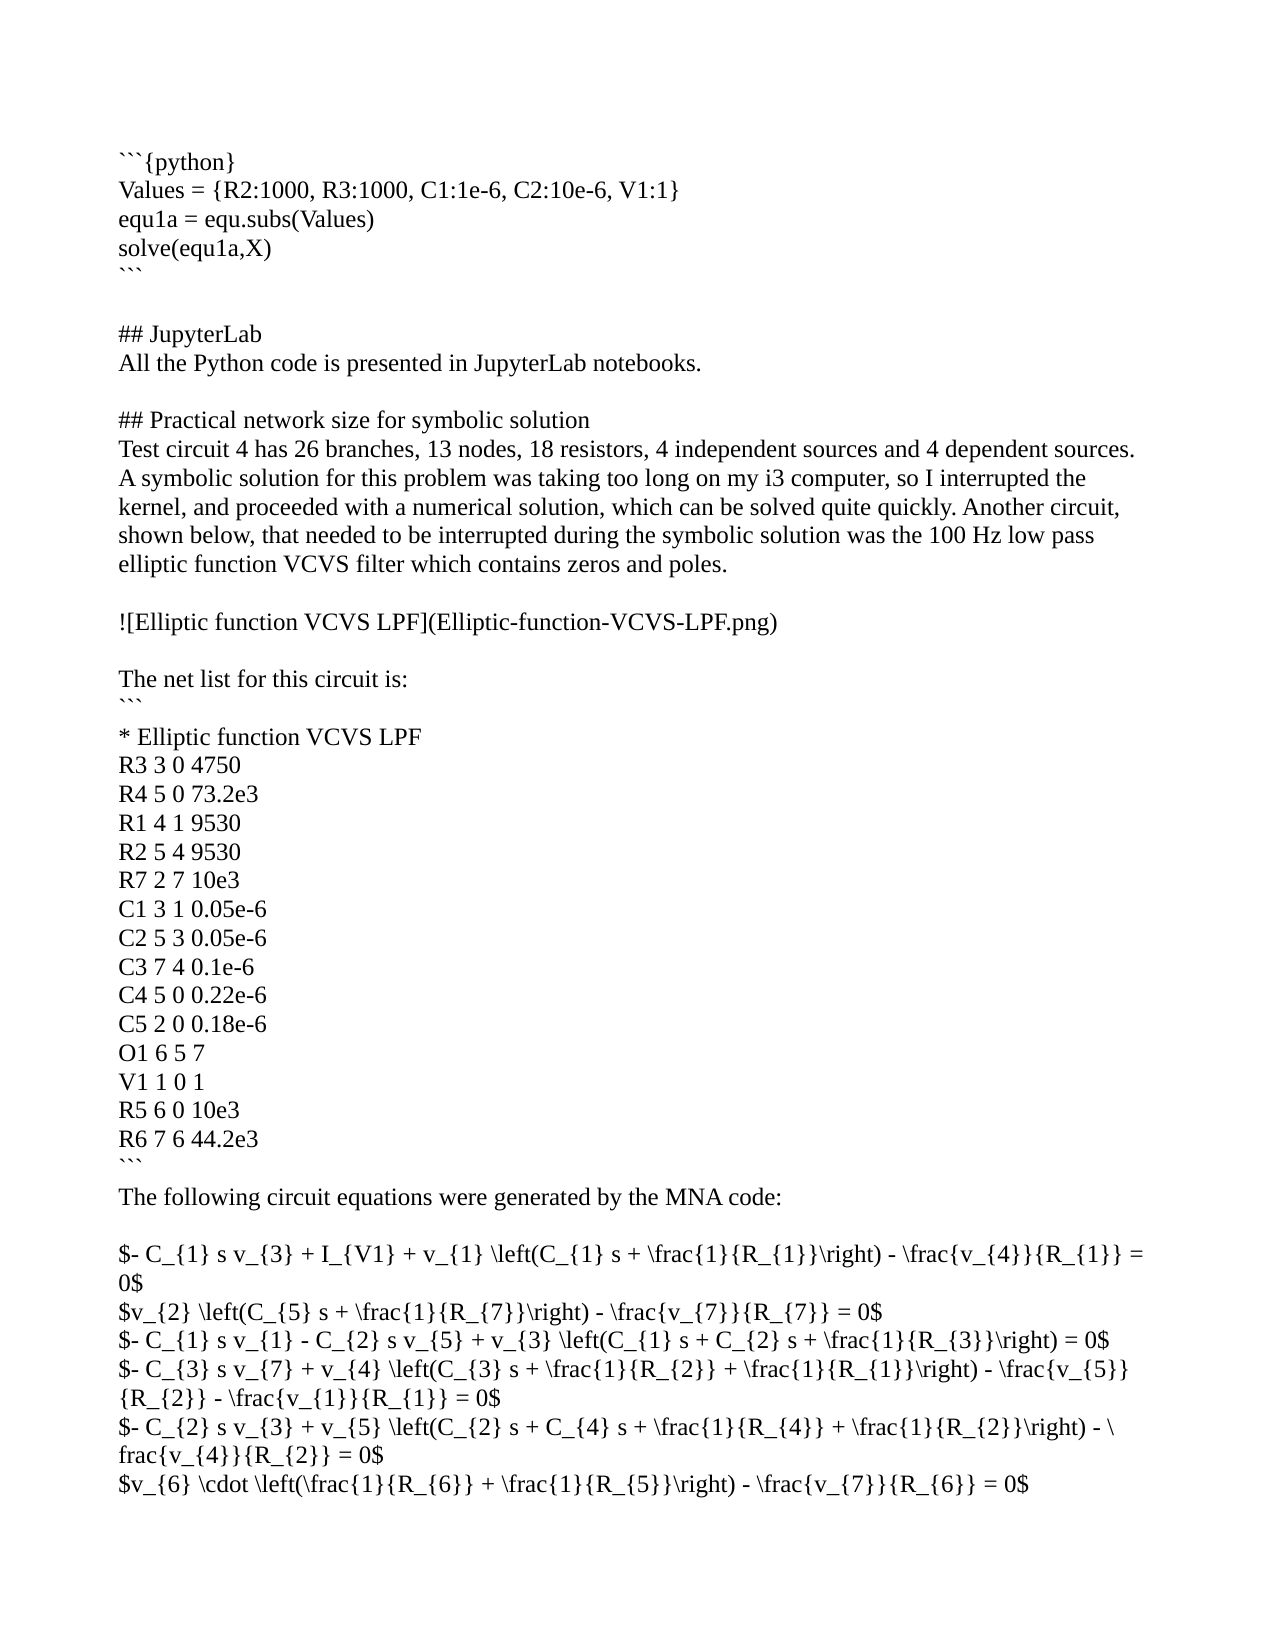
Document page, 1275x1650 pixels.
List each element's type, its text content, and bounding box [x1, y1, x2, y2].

text ## Practical network size for symbolic solution [118, 406, 1157, 434]
text ``` [118, 262, 1157, 291]
text $v_{6} \cdot \left(\frac{1}{R_{6}} + \frac{1}{R_{5}}\right) - \frac{v_{7}}{R_{6}} = 0$ [118, 1469, 1157, 1498]
text R3 3 0 4750 [118, 751, 1157, 779]
text solve(equ1a,X) [118, 233, 1157, 262]
text R4 5 0 73.2e3 [118, 779, 1157, 808]
text $- C_{1} s v_{1} - C_{2} s v_{5} + v_{3} \left(C_{1} s + C_{2} s + \frac{1}{R_{3}}\right) = 0$ [118, 1326, 1157, 1354]
text ```{python} [118, 147, 1157, 176]
text C2 5 3 0.05e-6 [118, 923, 1157, 952]
text The following circuit equations were generated by the MNA code: [118, 1182, 1157, 1211]
text * Elliptic function VCVS LPF [118, 722, 1157, 751]
text $- C_{2} s v_{3} + v_{5} \left(C_{2} s + C_{4} s + \frac{1}{R_{4}} + \frac{1}{R_{2}}\right) - \frac{v_{4}}{R_{2}} = 0$ [118, 1412, 1157, 1469]
text All the Python code is presented in JupyterLab notebooks. [118, 348, 1157, 377]
text The net list for this circuit is: [118, 664, 1157, 693]
text ``` [118, 1153, 1157, 1182]
text C1 3 1 0.05e-6 [118, 894, 1157, 923]
text $- C_{1} s v_{3} + I_{V1} + v_{1} \left(C_{1} s + \frac{1}{R_{1}}\right) - \frac{v_{4}}{R_{1}} = 0$ [118, 1239, 1157, 1297]
text ``` [118, 693, 1157, 722]
text $v_{2} \left(C_{5} s + \frac{1}{R_{7}}\right) - \frac{v_{7}}{R_{7}} = 0$ [118, 1297, 1157, 1326]
text R5 6 0 10e3 [118, 1096, 1157, 1124]
text Test circuit 4 has 26 branches, 13 nodes, 18 resistors, 4 independent sources and 4 dependent sources. A symbolic solution for this problem was taking too long on my i3 computer, so I interrupted the kernel, and proceeded with a numerical solution, which can be solved quite quickly. Another circuit, shown below, that needed to be interrupted during the symbolic solution was the 100 Hz low pass elliptic function VCVS filter which contains zeros and poles. [118, 434, 1157, 578]
text Values = {R2:1000, R3:1000, C1:1e-6, C2:10e-6, V1:1} [118, 176, 1157, 204]
text ![Elliptic function VCVS LPF](Elliptic-function-VCVS-LPF.png) [118, 607, 1157, 636]
text R2 5 4 9530 [118, 837, 1157, 866]
text R1 4 1 9530 [118, 808, 1157, 837]
text C4 5 0 0.22e-6 [118, 981, 1157, 1009]
text $- C_{3} s v_{7} + v_{4} \left(C_{3} s + \frac{1}{R_{2}} + \frac{1}{R_{1}}\right) - \frac{v_{5}}{R_{2}} - \frac{v_{1}}{R_{1}} = 0$ [118, 1354, 1157, 1412]
text R7 2 7 10e3 [118, 866, 1157, 894]
text C3 7 4 0.1e-6 [118, 952, 1157, 981]
text ## JupyterLab [118, 319, 1157, 348]
text equ1a = equ.subs(Values) [118, 204, 1157, 233]
text V1 1 0 1 [118, 1067, 1157, 1096]
text C5 2 0 0.18e-6 [118, 1009, 1157, 1038]
text O1 6 5 7 [118, 1038, 1157, 1067]
text R6 7 6 44.2e3 [118, 1124, 1157, 1153]
